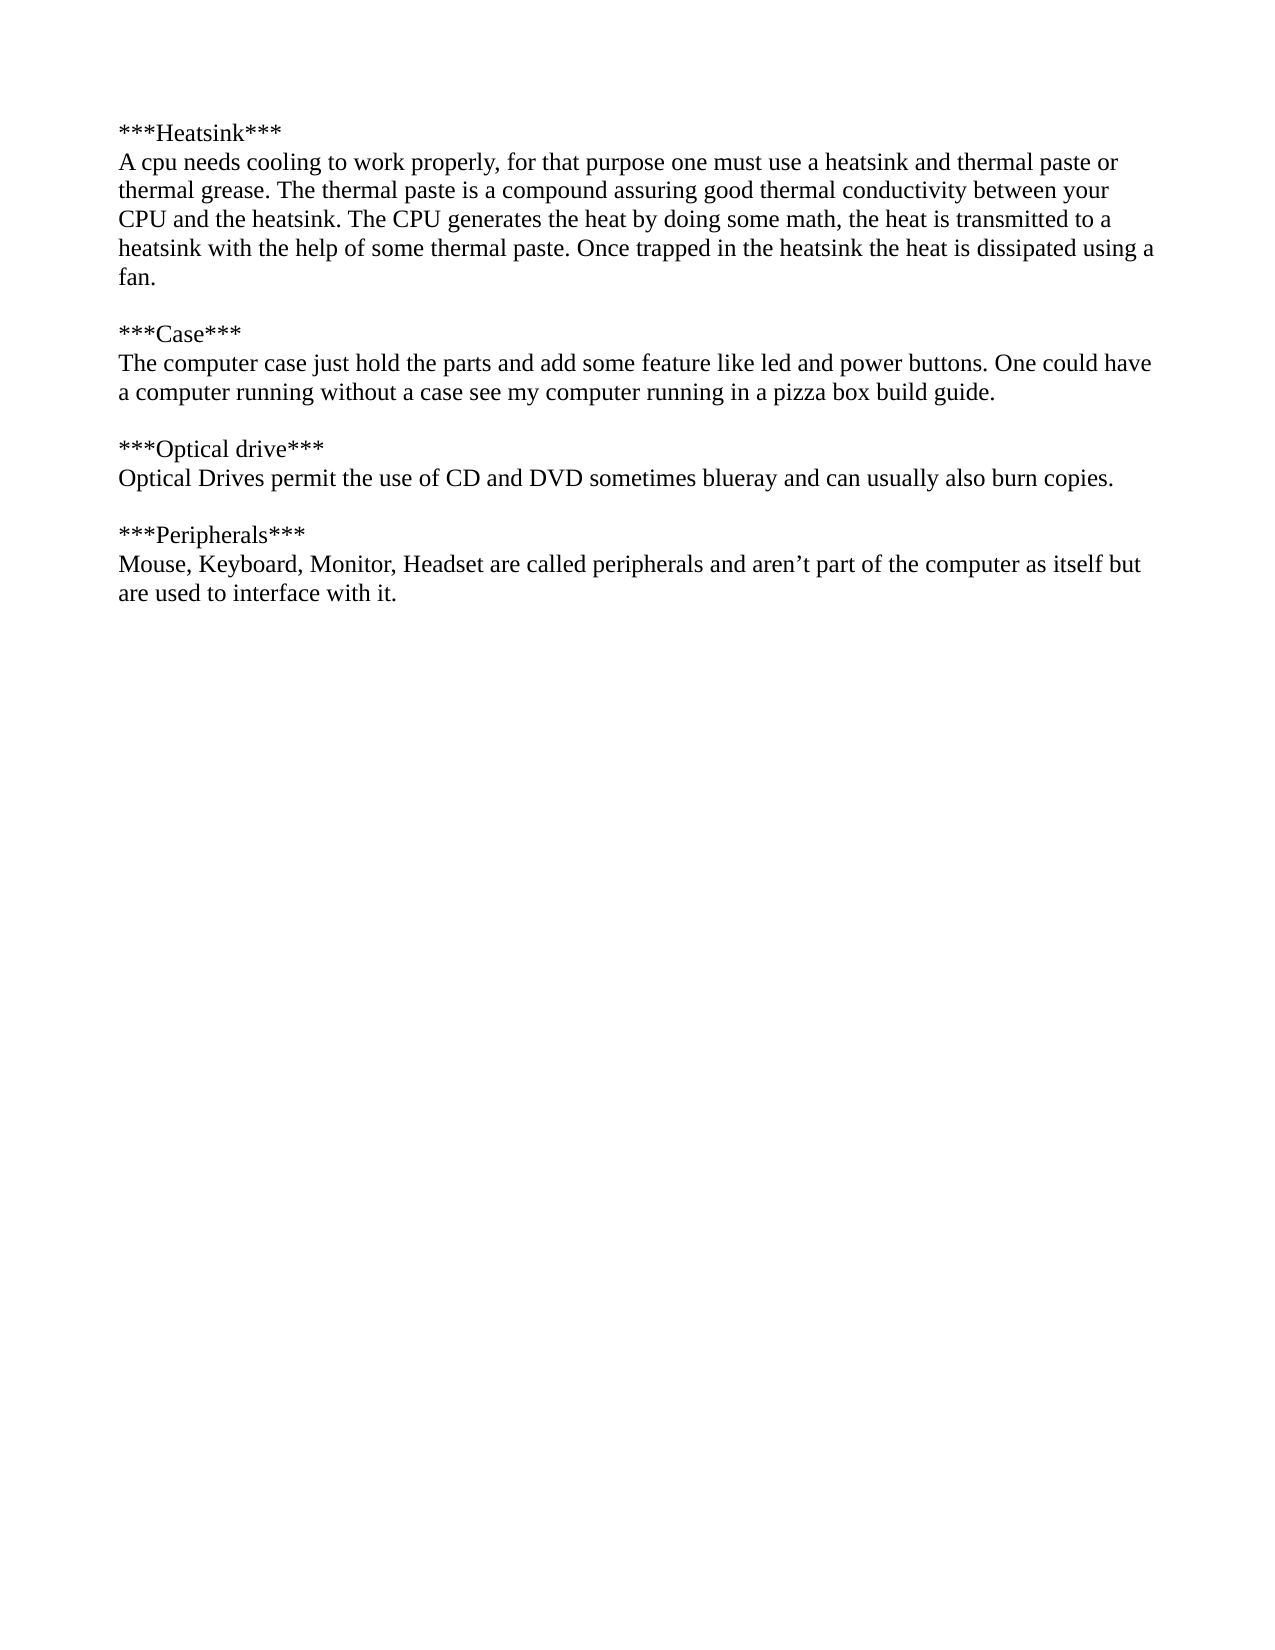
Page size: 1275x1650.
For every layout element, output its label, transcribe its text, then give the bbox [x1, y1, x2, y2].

text ***Heatsink*** [118, 118, 1157, 147]
text ***Optical drive*** [118, 434, 1157, 463]
text Optical Drives permit the use of CD and DVD sometimes blueray and can usually also burn copies. [118, 463, 1157, 492]
text Mouse, Keyboard, Monitor, Headset are called peripherals and aren’t part of the computer as itself but are used to interface with it. [118, 549, 1157, 607]
text ***Case*** [118, 319, 1157, 348]
text The computer case just hold the parts and add some feature like led and power buttons. One could have a computer running without a case see my computer running in a pizza box build guide. [118, 348, 1157, 406]
text A cpu needs cooling to work properly, for that purpose one must use a heatsink and thermal paste or thermal grease. The thermal paste is a compound assuring good thermal conductivity between your CPU and the heatsink. The CPU generates the heat by doing some math, the heat is transmitted to a heatsink with the help of some thermal paste. Once trapped in the heatsink the heat is dissipated using a fan. [118, 147, 1157, 291]
text ***Peripherals*** [118, 521, 1157, 549]
